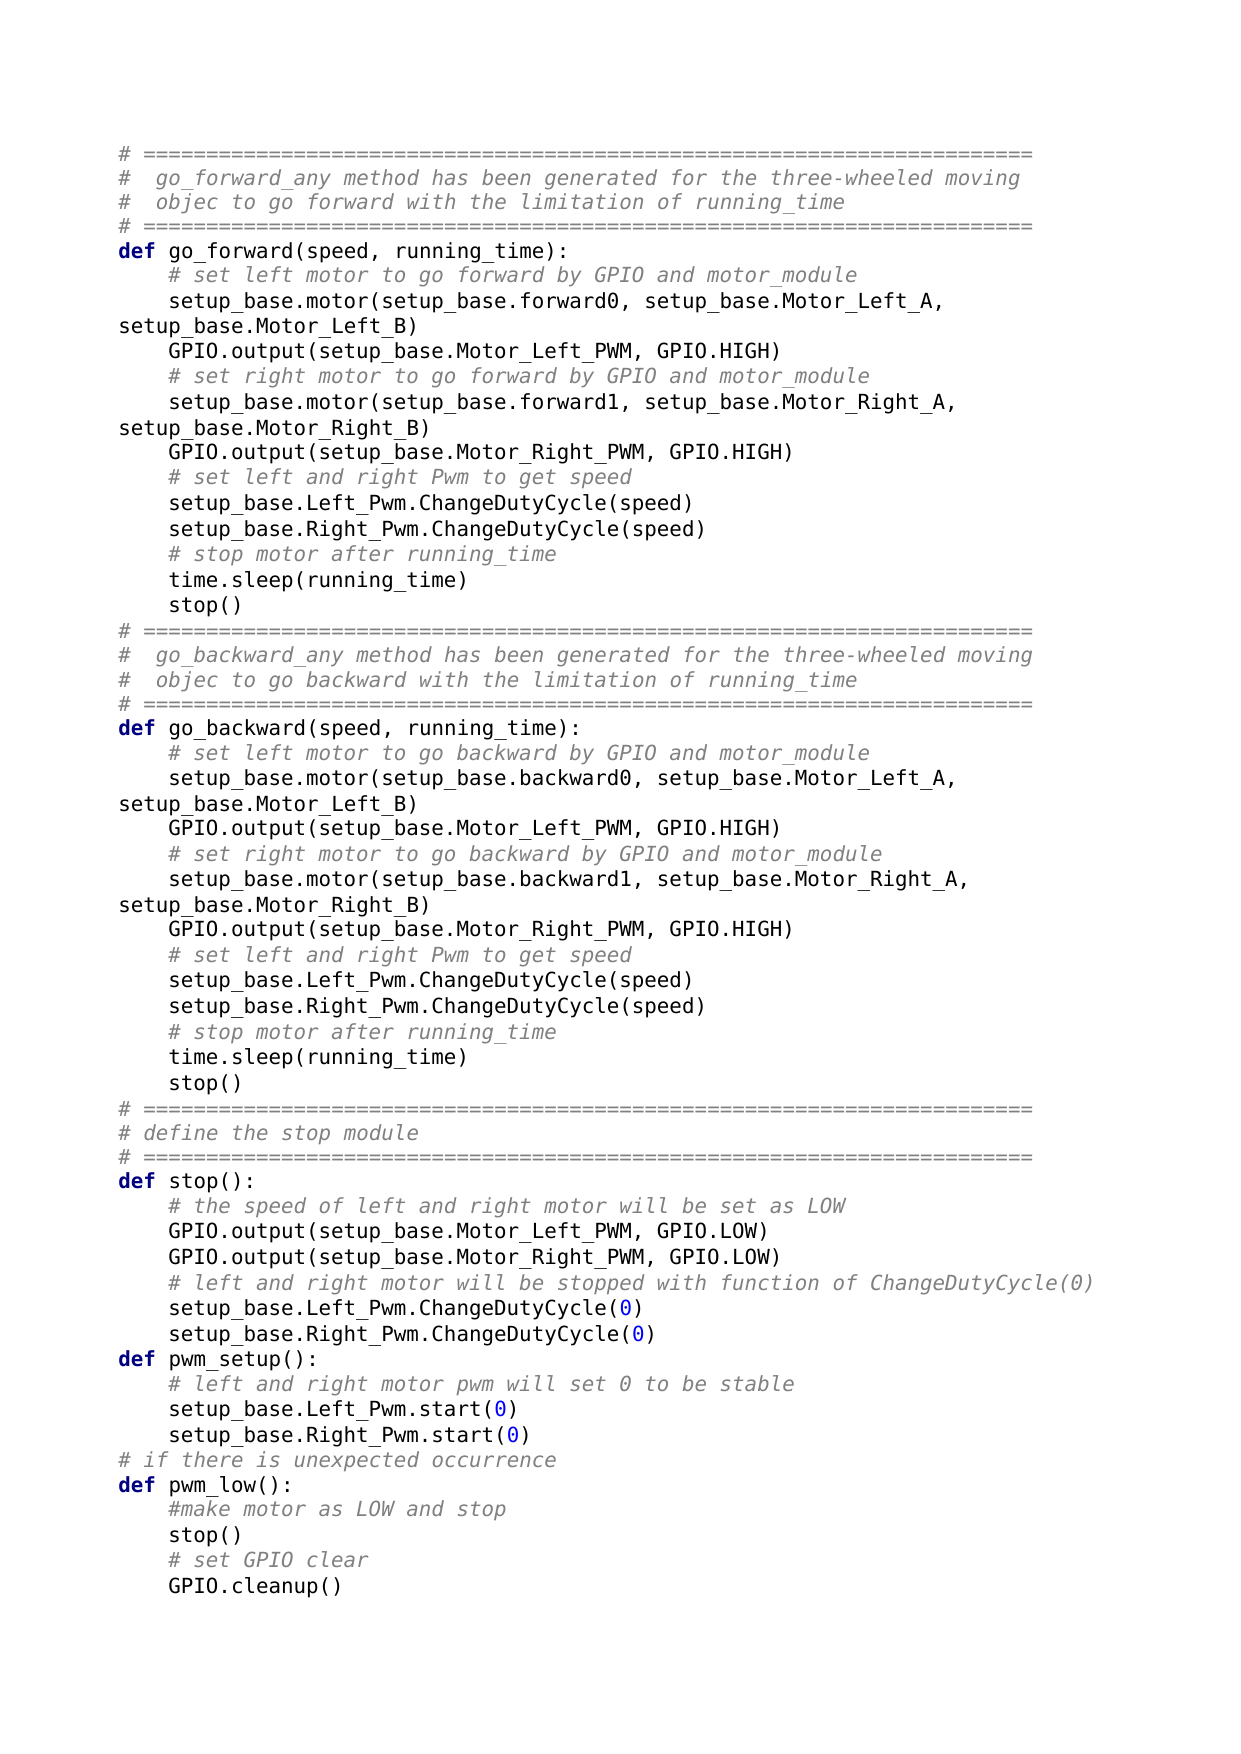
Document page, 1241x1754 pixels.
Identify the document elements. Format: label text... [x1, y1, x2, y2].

text # set right motor to go forward by GPIO and motor_module [118, 364, 1122, 390]
text setup_base.Left_Pwm.start(0) [118, 1397, 1122, 1423]
text setup_base.motor(setup_base.forward0, setup_base.Motor_Left_A, setup_base.Motor_Left_B) [118, 289, 1122, 339]
text setup_base.motor(setup_base.backward1, setup_base.Motor_Right_A, setup_base.Motor_Right_B) [118, 867, 1122, 917]
text # set left and right Pwm to get speed [118, 943, 1122, 968]
text # ======================================================================= [118, 142, 1122, 166]
text # set left motor to go forward by GPIO and motor_module [118, 263, 1122, 289]
text # left and right motor will be stopped with function of ChangeDutyCycle(0) [118, 1271, 1122, 1296]
text # ======================================================================= [118, 619, 1122, 643]
text # if there is unexpected occurrence [118, 1448, 1122, 1473]
text GPIO.cleanup() [118, 1574, 1122, 1599]
text def go_forward(speed, running_time): [118, 239, 1122, 263]
text # objec to go backward with the limitation of running_time [118, 668, 1122, 692]
text # go_backward_any method has been generated for the three-wheeled moving [118, 643, 1122, 668]
text setup_base.motor(setup_base.backward0, setup_base.Motor_Left_A, setup_base.Motor_Left_B) [118, 766, 1122, 816]
text # left and right motor pwm will set 0 to be stable [118, 1372, 1122, 1397]
text GPIO.output(setup_base.Motor_Right_PWM, GPIO.HIGH) [118, 917, 1122, 943]
text # ======================================================================= [118, 692, 1122, 716]
text # go_forward_any method has been generated for the three-wheeled moving [118, 166, 1122, 190]
text def pwm_setup(): [118, 1347, 1122, 1372]
text setup_base.Right_Pwm.ChangeDutyCycle(speed) [118, 994, 1122, 1020]
text def stop(): [118, 1169, 1122, 1194]
text def pwm_low(): [118, 1473, 1122, 1497]
text time.sleep(running_time) [118, 1045, 1122, 1071]
text # define the stop module [118, 1121, 1122, 1145]
text # stop motor after running_time [118, 1020, 1122, 1045]
text # set left motor to go backward by GPIO and motor_module [118, 741, 1122, 766]
text # set GPIO clear [118, 1548, 1122, 1574]
text def go_backward(speed, running_time): [118, 716, 1122, 741]
text setup_base.Right_Pwm.ChangeDutyCycle(speed) [118, 517, 1122, 542]
text # the speed of left and right motor will be set as LOW [118, 1194, 1122, 1219]
text setup_base.Left_Pwm.ChangeDutyCycle(0) [118, 1296, 1122, 1322]
text GPIO.output(setup_base.Motor_Left_PWM, GPIO.LOW) [118, 1219, 1122, 1245]
text stop() [118, 1523, 1122, 1548]
text # ======================================================================= [118, 1097, 1122, 1121]
text setup_base.Left_Pwm.ChangeDutyCycle(speed) [118, 968, 1122, 994]
text # ======================================================================= [118, 214, 1122, 239]
text # objec to go forward with the limitation of running_time [118, 190, 1122, 214]
text # set right motor to go backward by GPIO and motor_module [118, 842, 1122, 867]
text setup_base.Right_Pwm.start(0) [118, 1423, 1122, 1448]
text stop() [118, 1071, 1122, 1097]
text time.sleep(running_time) [118, 568, 1122, 593]
text GPIO.output(setup_base.Motor_Left_PWM, GPIO.HIGH) [118, 339, 1122, 364]
text setup_base.motor(setup_base.forward1, setup_base.Motor_Right_A, setup_base.Motor_Right_B) [118, 390, 1122, 440]
text #make motor as LOW and stop [118, 1497, 1122, 1523]
text # set left and right Pwm to get speed [118, 465, 1122, 491]
text GPIO.output(setup_base.Motor_Right_PWM, GPIO.LOW) [118, 1245, 1122, 1271]
text # ======================================================================= [118, 1145, 1122, 1169]
text stop() [118, 593, 1122, 619]
text setup_base.Right_Pwm.ChangeDutyCycle(0) [118, 1322, 1122, 1347]
text # stop motor after running_time [118, 542, 1122, 568]
text setup_base.Left_Pwm.ChangeDutyCycle(speed) [118, 491, 1122, 517]
text GPIO.output(setup_base.Motor_Right_PWM, GPIO.HIGH) [118, 440, 1122, 465]
text GPIO.output(setup_base.Motor_Left_PWM, GPIO.HIGH) [118, 816, 1122, 842]
